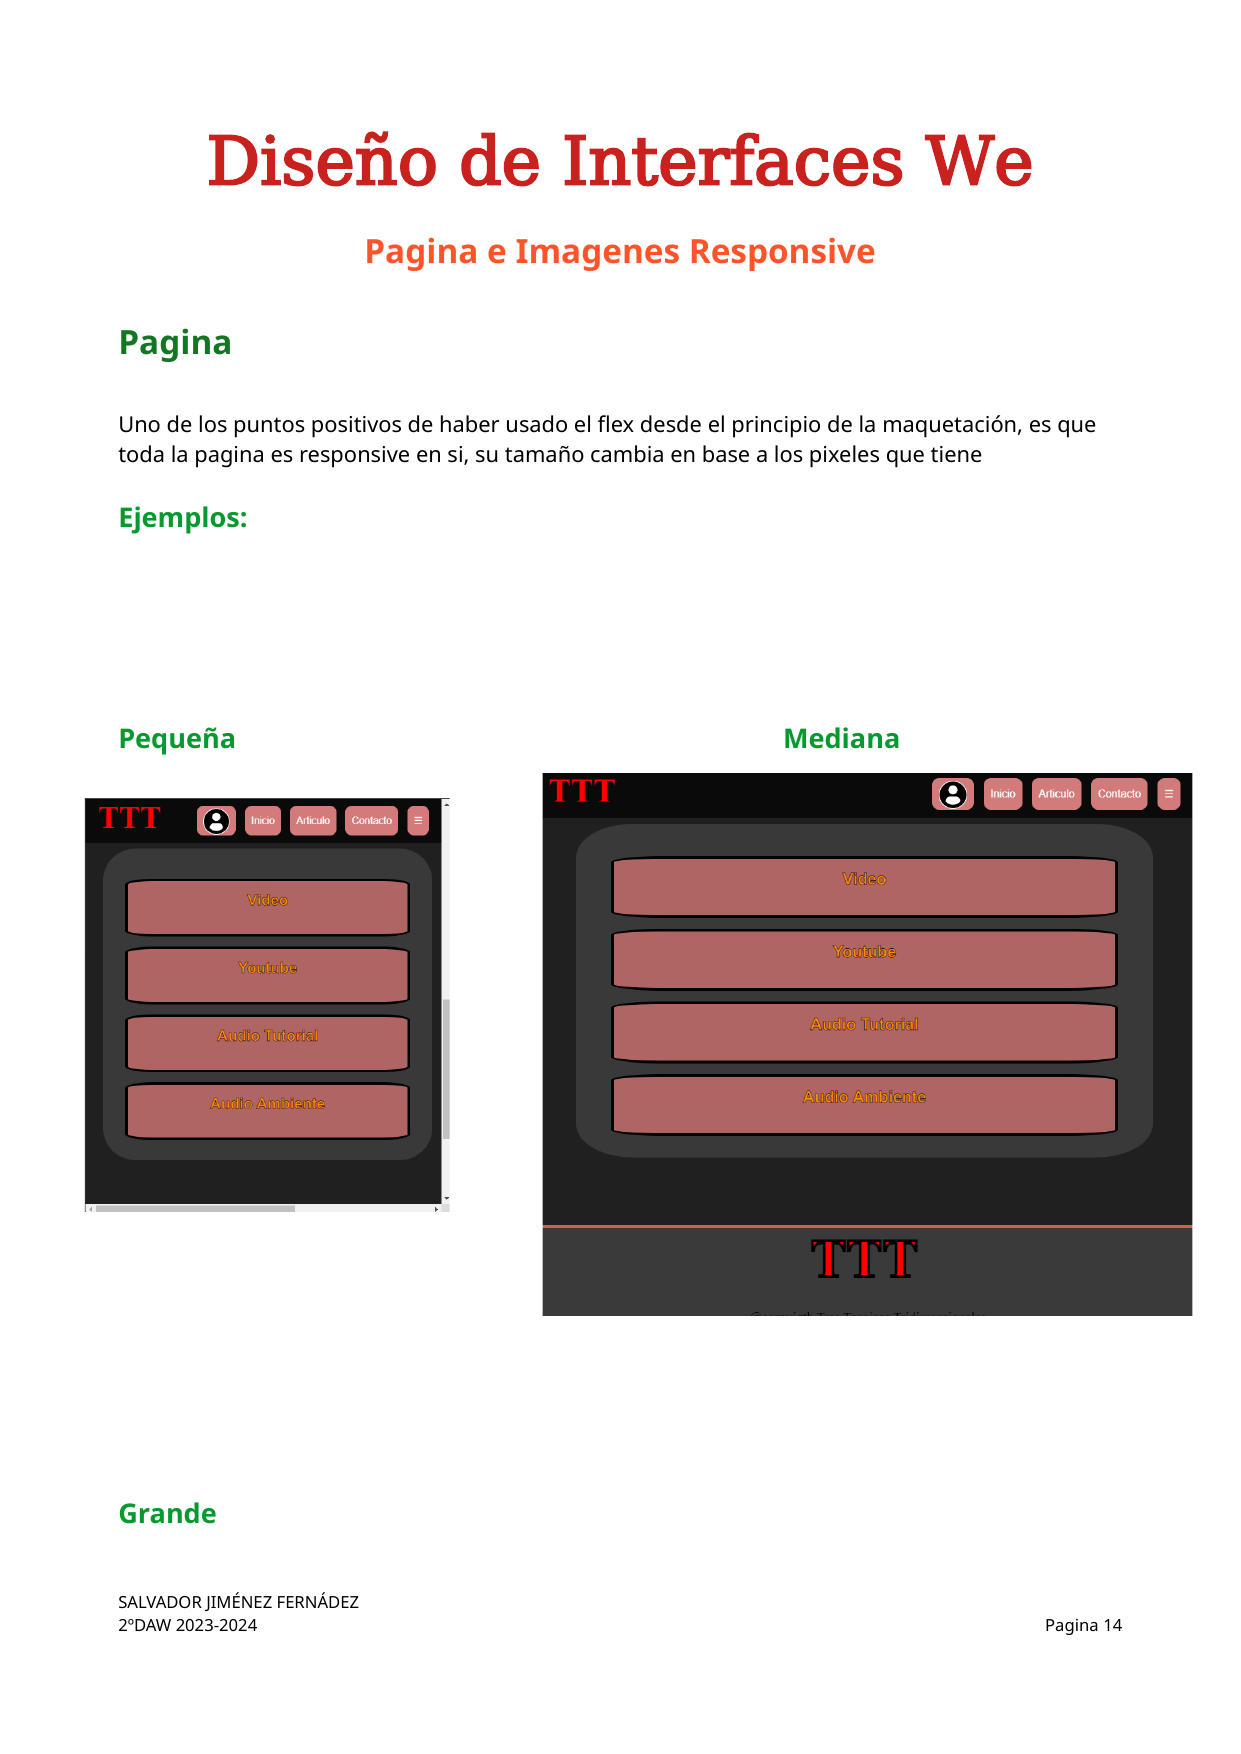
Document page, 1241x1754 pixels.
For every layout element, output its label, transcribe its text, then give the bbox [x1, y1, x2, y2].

picture [542, 773, 1193, 1316]
text Uno de los puntos positivos de haber usado el flex desde el principio de la maquetación, es que toda la pagina es responsive en si, su tamaño cambia en base a los pixeles que tiene [118, 409, 1122, 469]
text Ejemplos: [118, 499, 1122, 536]
text Grande [118, 1494, 1122, 1531]
text Pagina [118, 318, 1122, 364]
picture [84, 798, 450, 1212]
text Pequeña Mediana [118, 720, 1122, 757]
text Pagina e Imagenes Responsive [118, 228, 1122, 273]
